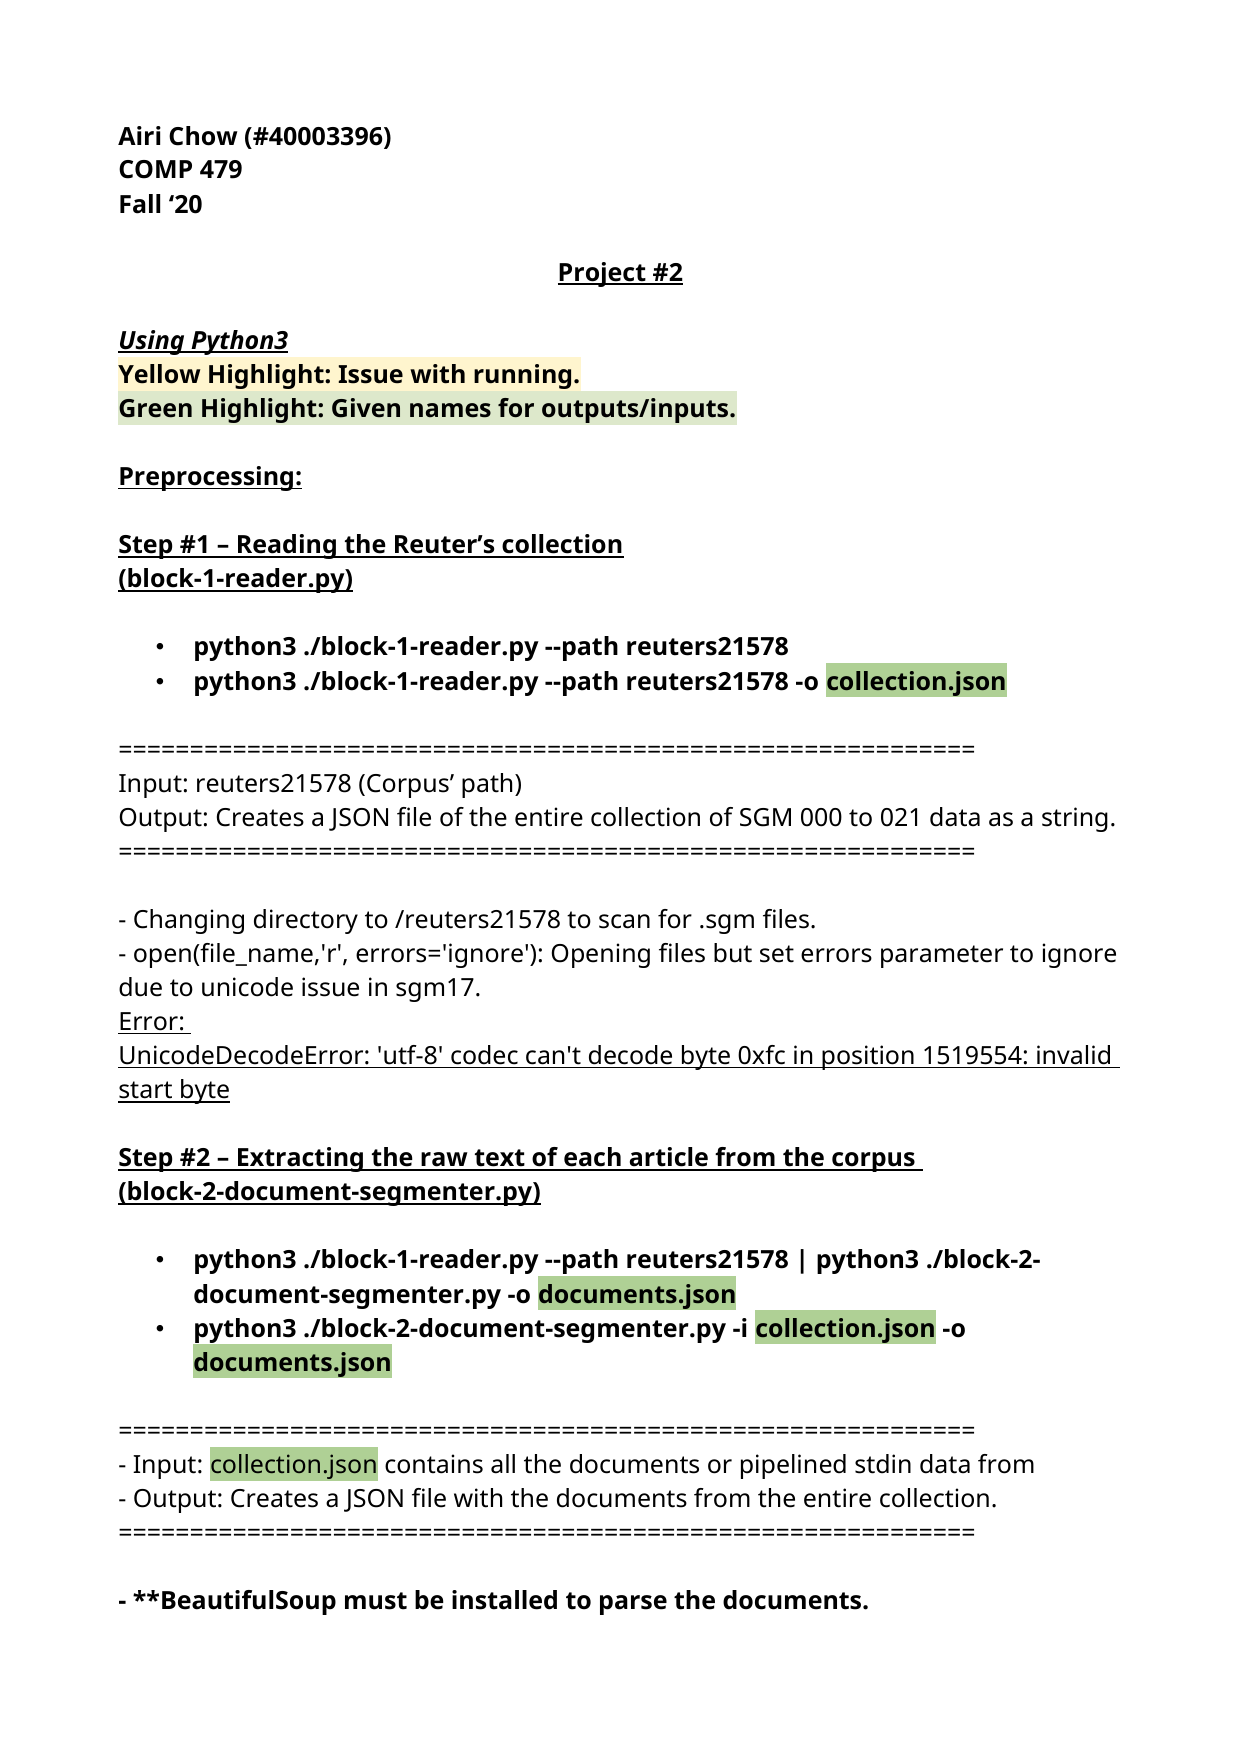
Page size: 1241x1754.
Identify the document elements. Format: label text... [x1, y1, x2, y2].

text Yellow Highlight: Issue with running. [118, 357, 1122, 391]
text - open(file_name,'r', errors='ignore'): Opening files but set errors parameter to ignore due to unicode issue in sgm17. [118, 936, 1122, 1004]
text Project #2 [118, 254, 1122, 288]
text - Output: Creates a JSON file with the documents from the entire collection. [118, 1481, 1122, 1515]
text (block-2-document-segmenter.py) [118, 1174, 1122, 1208]
text Step #1 – Reading the Reuter’s collection [118, 527, 1122, 561]
text Green Highlight: Given names for outputs/inputs. [118, 391, 1122, 425]
text - **BeautifulSoup must be installed to parse the documents. [118, 1583, 1122, 1617]
text Output: Creates a JSON file of the entire collection of SGM 000 to 021 data as a string. [118, 799, 1122, 833]
text Preprocessing: [118, 459, 1122, 493]
text Step #2 – Extracting the raw text of each article from the corpus [118, 1140, 1122, 1174]
text Using Python3 [118, 322, 1122, 357]
text Input: reuters21578 (Corpus’ path) [118, 765, 1122, 799]
text Airi Chow (#40003396) [118, 118, 1122, 152]
text Fall ‘20 [118, 186, 1122, 220]
text (block-1-reader.py) [118, 561, 1122, 595]
text Error: [118, 1004, 1122, 1038]
text - Input: collection.json contains all the documents or pipelined stdin data from [118, 1447, 1122, 1481]
text ============================================================ [118, 1412, 1122, 1447]
list python3 ./block-1-reader.py --path reuters21578 [156, 629, 1122, 663]
text UnicodeDecodeError: 'utf-8' codec can't decode byte 0xfc in position 1519554: invalid start byte [118, 1038, 1122, 1106]
text ============================================================ [118, 833, 1122, 867]
list python3 ./block-1-reader.py --path reuters21578 | python3 ./block-2-document-segmenter.py -o documents.json [156, 1242, 1122, 1310]
text COMP 479 [118, 152, 1122, 186]
text ============================================================ [118, 731, 1122, 765]
text ============================================================ [118, 1515, 1122, 1549]
list python3 ./block-1-reader.py --path reuters21578 -o collection.json [156, 663, 1122, 697]
list python3 ./block-2-document-segmenter.py -i collection.json -o documents.json [156, 1310, 1122, 1378]
text - Changing directory to /reuters21578 to scan for .sgm files. [118, 902, 1122, 936]
